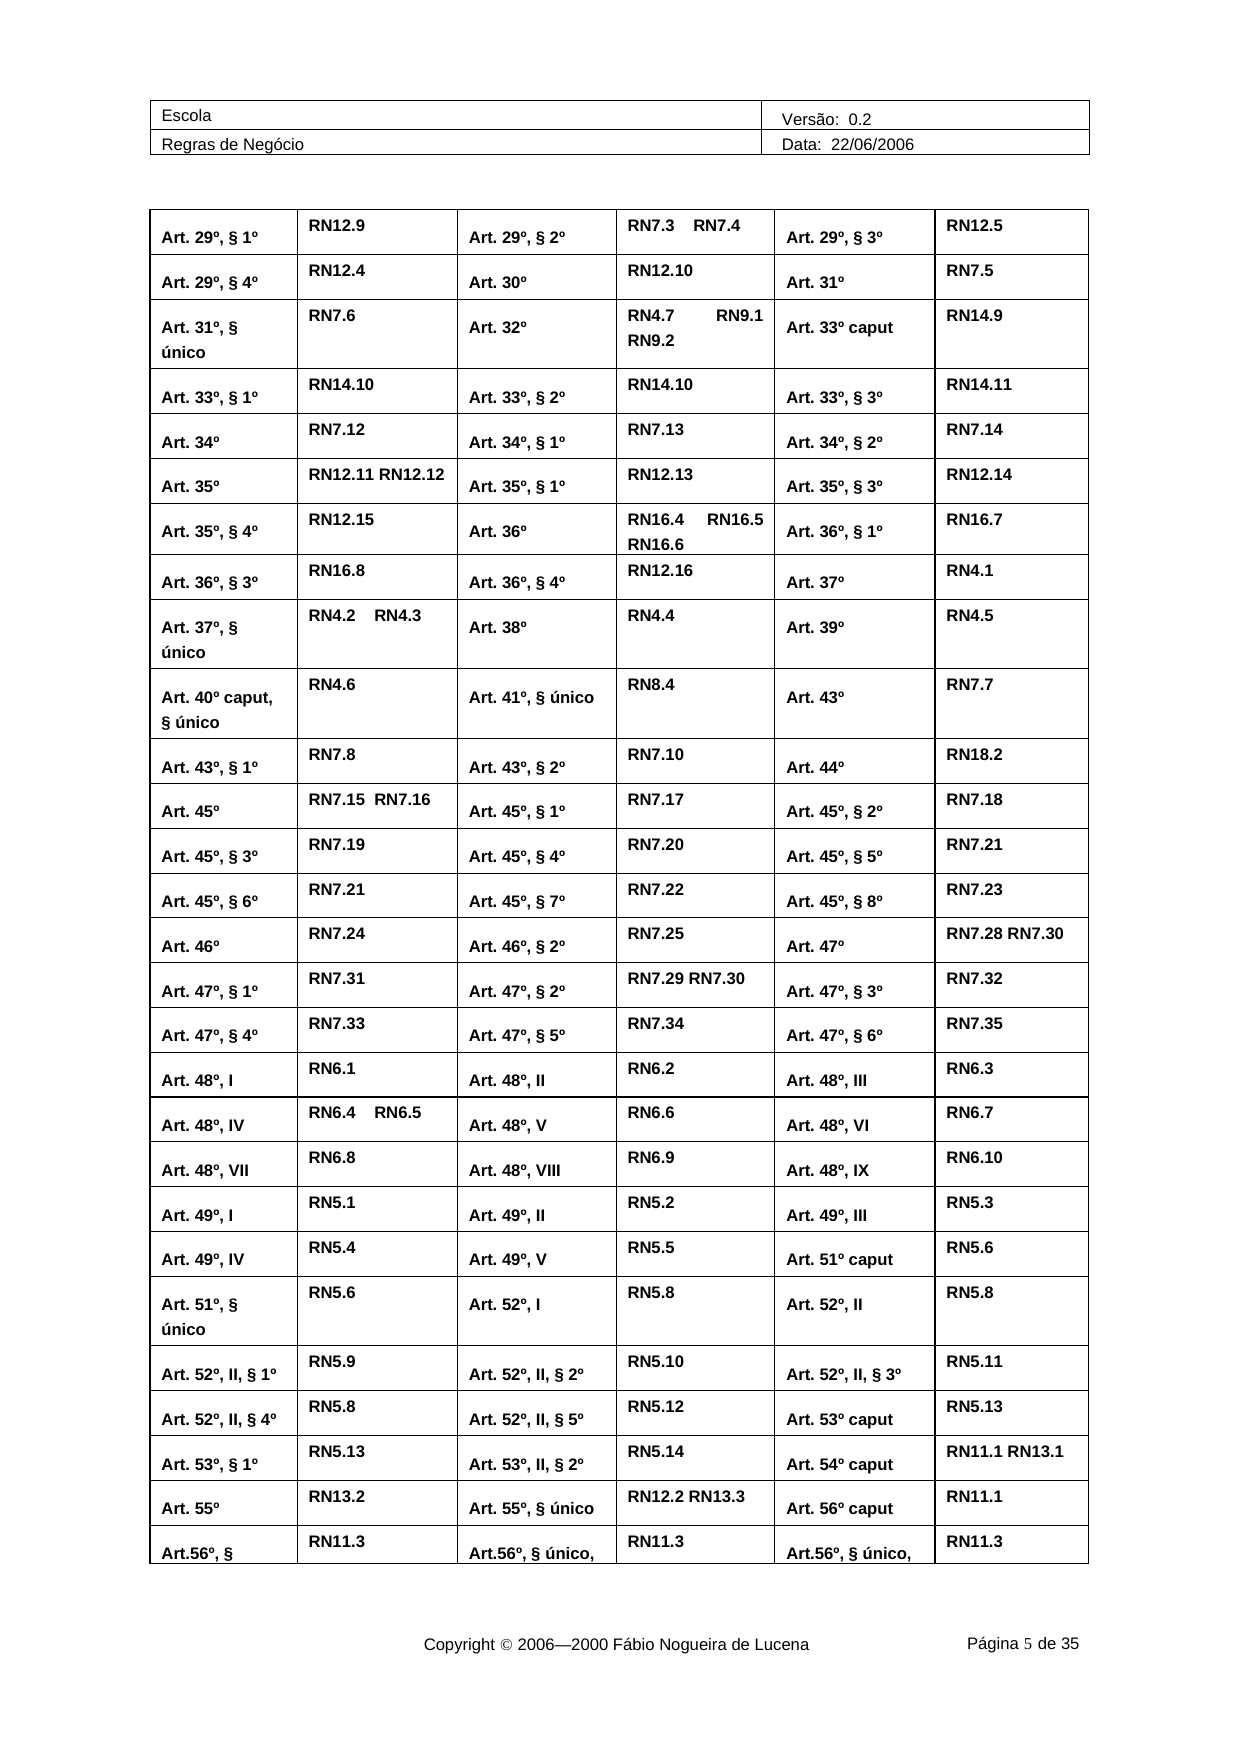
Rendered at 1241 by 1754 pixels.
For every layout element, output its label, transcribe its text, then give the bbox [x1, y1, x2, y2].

table_cell Art. 40º caput, § único [151, 669, 297, 738]
table_cell RN7.5 [936, 255, 1088, 298]
table_cell RN11.3 [298, 1526, 457, 1563]
table_cell RN12.2 RN13.3 [617, 1481, 774, 1524]
table_cell RN5.8 [298, 1391, 457, 1435]
table_cell Art. 48º, IX [775, 1142, 934, 1186]
table_cell RN5.8 [936, 1277, 1088, 1345]
table_cell RN5.2 [617, 1187, 774, 1231]
table_cell RN12.4 [298, 255, 457, 298]
table_cell Art. 52º, II, § 5º [458, 1391, 616, 1435]
table_cell Art. 35º, § 3º [775, 459, 934, 503]
table_cell RN11.1 [936, 1481, 1088, 1524]
table_cell Art. 46º, § 2º [458, 918, 616, 962]
table_cell Art. 34º, § 2º [775, 414, 934, 458]
table_cell RN5.1 [298, 1187, 457, 1231]
table_cell Art. 38º [458, 600, 616, 668]
table_cell RN5.11 [936, 1346, 1088, 1390]
table_cell RN11.3 [936, 1526, 1088, 1563]
table_cell Art. 52º, II, § 1º [151, 1346, 297, 1390]
table_cell RN7.34 [617, 1008, 774, 1052]
table_cell RN14.9 [936, 300, 1088, 368]
table_cell RN7.25 [617, 918, 774, 962]
table_cell Art. 47º [775, 918, 934, 962]
table_cell RN7.28 RN7.30 [936, 918, 1088, 962]
table_cell Art. 33º caput [775, 300, 934, 368]
table_cell RN18.2 [936, 739, 1088, 783]
table_cell RN6.10 [936, 1142, 1088, 1186]
table_cell Art. 43º, § 2º [458, 739, 616, 783]
table_cell RN12.11 RN12.12 [298, 459, 457, 503]
table_cell Art. 52º, II, § 4º [151, 1391, 297, 1435]
table_cell RN14.11 [936, 369, 1088, 413]
table_cell Art. 52º, II [775, 1277, 934, 1345]
table_cell RN7.29 RN7.30 [617, 963, 774, 1007]
table_cell Art. 30º [458, 255, 616, 298]
table_cell RN5.4 [298, 1232, 457, 1276]
table_cell Art. 45º, § 2º [775, 784, 934, 828]
table_cell Art. 44º [775, 739, 934, 783]
table_cell RN4.2 RN4.3 [298, 600, 457, 668]
table_cell Art. 52º, I [458, 1277, 616, 1345]
table_cell RN7.21 [936, 829, 1088, 872]
table_cell RN7.13 [617, 414, 774, 458]
table_cell Art. 34º [151, 414, 297, 458]
table_cell Art. 48º, III [775, 1053, 934, 1096]
table_cell RN5.14 [617, 1436, 774, 1480]
table_cell Art. 51º, § único [151, 1277, 297, 1345]
table_cell Art. 29º, § 3º [775, 210, 934, 254]
table_cell RN7.21 [298, 874, 457, 917]
table_cell Art. 49º, IV [151, 1232, 297, 1276]
table_cell RN5.5 [617, 1232, 774, 1276]
table_cell RN4.5 [936, 600, 1088, 668]
table_cell RN5.8 [617, 1277, 774, 1345]
table_cell Art. 45º, § 1º [458, 784, 616, 828]
table_cell RN16.4 RN16.5 RN16.6 [617, 504, 774, 554]
table_cell RN7.31 [298, 963, 457, 1007]
table_cell RN5.6 [936, 1232, 1088, 1276]
table_cell RN4.4 [617, 600, 774, 668]
table_cell Art. 29º, § 4º [151, 255, 297, 298]
table_cell RN5.6 [298, 1277, 457, 1345]
table_cell RN6.2 [617, 1053, 774, 1096]
table_cell RN16.7 [936, 504, 1088, 554]
table_cell RN5.13 [298, 1436, 457, 1480]
table_cell Art. 33º, § 1º [151, 369, 297, 413]
table_cell RN6.4 RN6.5 [298, 1098, 457, 1141]
table_cell RN12.15 [298, 504, 457, 554]
table_cell RN12.9 [298, 210, 457, 254]
table_cell RN7.24 [298, 918, 457, 962]
table_cell Art. 53º, II, § 2º [458, 1436, 616, 1480]
table_cell RN4.1 [936, 555, 1088, 598]
table_cell Art. 55º, § único [458, 1481, 616, 1524]
table_cell RN7.32 [936, 963, 1088, 1007]
table_cell RN5.12 [617, 1391, 774, 1435]
table_cell RN4.6 [298, 669, 457, 738]
table_cell RN5.10 [617, 1346, 774, 1390]
table_cell RN7.14 [936, 414, 1088, 458]
table_cell RN7.6 [298, 300, 457, 368]
table_cell Art. 47º, § 3º [775, 963, 934, 1007]
table_cell RN7.17 [617, 784, 774, 828]
table_cell RN11.1 RN13.1 [936, 1436, 1088, 1480]
table_cell Art. 48º, I [151, 1053, 297, 1096]
table_cell Art. 35º, § 4º [151, 504, 297, 554]
table_cell Art. 54º caput [775, 1436, 934, 1480]
table_cell RN12.10 [617, 255, 774, 298]
table_cell RN7.20 [617, 829, 774, 872]
table_cell RN12.14 [936, 459, 1088, 503]
table_cell Art. 48º, VII [151, 1142, 297, 1186]
table_cell RN13.2 [298, 1481, 457, 1524]
table_cell Art. 43º, § 1º [151, 739, 297, 783]
table_cell RN8.4 [617, 669, 774, 738]
table_cell RN6.3 [936, 1053, 1088, 1096]
table_cell RN7.35 [936, 1008, 1088, 1052]
table_cell RN6.9 [617, 1142, 774, 1186]
table_cell Art. 35º [151, 459, 297, 503]
table_cell Art. 48º, IV [151, 1098, 297, 1141]
table_cell RN7.3 RN7.4 [617, 210, 774, 254]
table_cell Art. 43º [775, 669, 934, 738]
table_cell Art. 45º, § 5º [775, 829, 934, 872]
table_cell Art. 45º [151, 784, 297, 828]
table_cell Art.56º, § único, [775, 1526, 934, 1563]
table_cell Art. 45º, § 4º [458, 829, 616, 872]
table_cell Art. 51º caput [775, 1232, 934, 1276]
table_cell Art. 37º, § único [151, 600, 297, 668]
table_cell Art. 53º caput [775, 1391, 934, 1435]
table_cell RN7.15 RN7.16 [298, 784, 457, 828]
table_cell RN5.9 [298, 1346, 457, 1390]
table_cell RN12.5 [936, 210, 1088, 254]
table_cell Art. 49º, III [775, 1187, 934, 1231]
table_cell RN7.22 [617, 874, 774, 917]
table_cell RN7.10 [617, 739, 774, 783]
table_cell RN6.6 [617, 1098, 774, 1141]
table_cell Art. 29º, § 1º [151, 210, 297, 254]
table_cell Art.56º, § único, [458, 1526, 616, 1563]
table_cell Art. 31º [775, 255, 934, 298]
table_cell Art. 29º, § 2º [458, 210, 616, 254]
table_cell Art. 49º, V [458, 1232, 616, 1276]
table_cell Art. 47º, § 2º [458, 963, 616, 1007]
table_cell RN6.7 [936, 1098, 1088, 1141]
table_cell Art. 52º, II, § 3º [775, 1346, 934, 1390]
table_cell RN4.7 RN9.1 RN9.2 [617, 300, 774, 368]
table_cell Art. 36º, § 4º [458, 555, 616, 598]
table_cell Art. 49º, II [458, 1187, 616, 1231]
table_cell Art. 48º, VI [775, 1098, 934, 1141]
table_cell Art. 47º, § 6º [775, 1008, 934, 1052]
table_cell RN7.33 [298, 1008, 457, 1052]
table_cell RN14.10 [617, 369, 774, 413]
table_cell RN7.19 [298, 829, 457, 872]
table_cell Art. 36º [458, 504, 616, 554]
table_cell Art. 45º, § 3º [151, 829, 297, 872]
table_cell Art. 31º, § único [151, 300, 297, 368]
table_cell Art. 46º [151, 918, 297, 962]
table_cell Art. 33º, § 2º [458, 369, 616, 413]
table_cell Art. 47º, § 4º [151, 1008, 297, 1052]
table_cell RN12.16 [617, 555, 774, 598]
table_cell Art. 48º, II [458, 1053, 616, 1096]
table_cell Art. 47º, § 1º [151, 963, 297, 1007]
table_cell Art. 47º, § 5º [458, 1008, 616, 1052]
table_cell RN7.23 [936, 874, 1088, 917]
table_cell Art. 41º, § único [458, 669, 616, 738]
table_cell Art.56º, § [151, 1526, 297, 1563]
table_cell RN7.12 [298, 414, 457, 458]
table_cell RN6.1 [298, 1053, 457, 1096]
table_cell RN5.3 [936, 1187, 1088, 1231]
table_cell RN12.13 [617, 459, 774, 503]
table_cell RN14.10 [298, 369, 457, 413]
table_cell Art. 49º, I [151, 1187, 297, 1231]
table_cell Art. 53º, § 1º [151, 1436, 297, 1480]
table_cell Art. 39º [775, 600, 934, 668]
table_cell Art. 36º, § 3º [151, 555, 297, 598]
table_cell Art. 34º, § 1º [458, 414, 616, 458]
table_cell RN7.8 [298, 739, 457, 783]
table_cell Art. 45º, § 8º [775, 874, 934, 917]
table_cell Art. 37º [775, 555, 934, 598]
table_cell Art. 48º, V [458, 1098, 616, 1141]
table_cell Art. 32º [458, 300, 616, 368]
table_cell RN16.8 [298, 555, 457, 598]
table_cell RN5.13 [936, 1391, 1088, 1435]
table_cell Art. 45º, § 7º [458, 874, 616, 917]
table_cell Art. 33º, § 3º [775, 369, 934, 413]
table_cell RN11.3 [617, 1526, 774, 1563]
table_cell RN6.8 [298, 1142, 457, 1186]
table_cell RN7.18 [936, 784, 1088, 828]
table_cell RN7.7 [936, 669, 1088, 738]
table_cell Art. 55º [151, 1481, 297, 1524]
table_cell Art. 56º caput [775, 1481, 934, 1524]
table_cell Art. 35º, § 1º [458, 459, 616, 503]
table_cell Art. 52º, II, § 2º [458, 1346, 616, 1390]
table_cell Art. 45º, § 6º [151, 874, 297, 917]
table_cell Art. 36º, § 1º [775, 504, 934, 554]
table_cell Art. 48º, VIII [458, 1142, 616, 1186]
